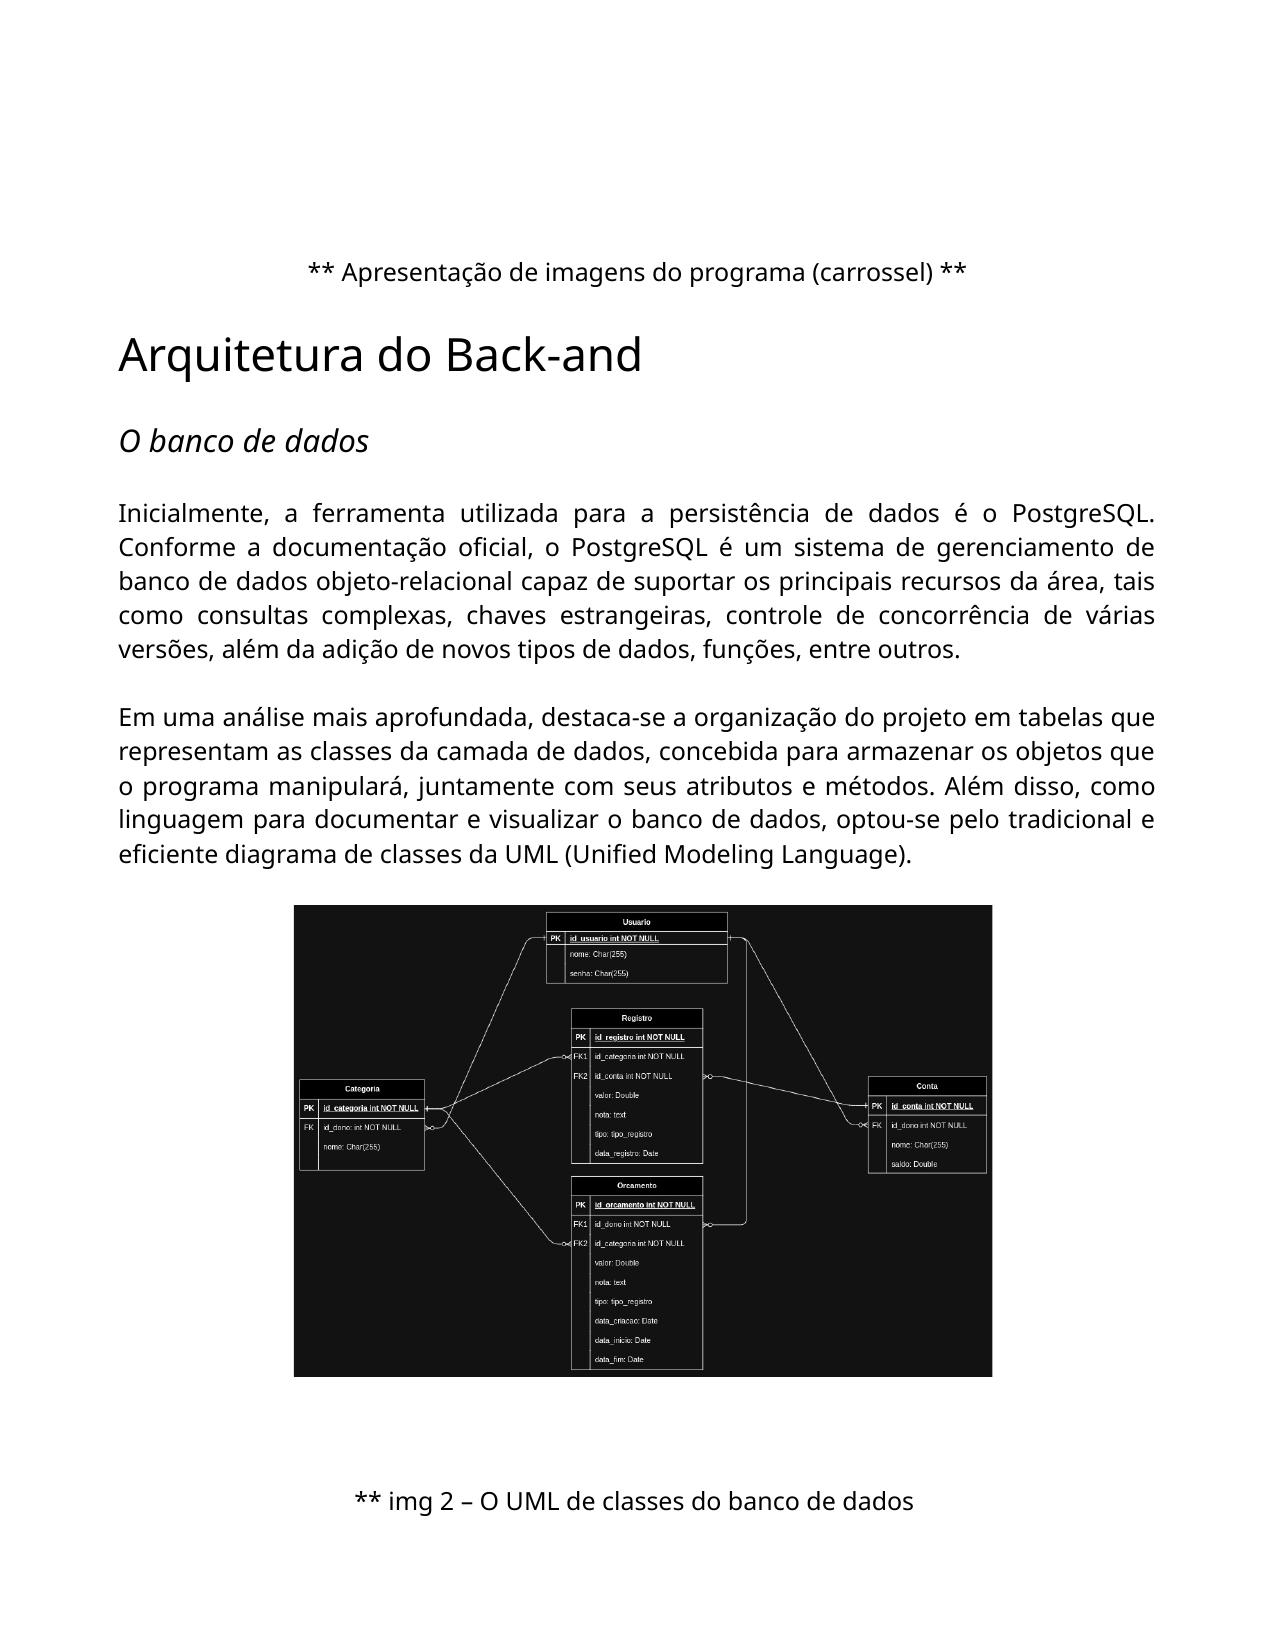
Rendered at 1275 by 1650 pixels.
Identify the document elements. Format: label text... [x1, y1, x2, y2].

text Arquitetura do Back-and [118, 322, 1157, 385]
text Inicialmente, a ferramenta utilizada para a persistência de dados é o PostgreSQL. Conforme a documentação oficial, o PostgreSQL é um sistema de gerenciamento de banco de dados objeto-relacional capaz de suportar os principais recursos da área, tais como consultas complexas, chaves estrangeiras, controle de concorrência de várias versões, além da adição de novos tipos de dados, funções, entre outros. [118, 496, 1157, 666]
text O banco de dados [118, 419, 1157, 462]
picture [293, 905, 993, 1377]
text ** Apresentação de imagens do programa (carrossel) ** [118, 254, 1157, 288]
text ** img 2 – O UML de classes do banco de dados [118, 1483, 1157, 1517]
text Em uma análise mais aprofundada, destaca-se a organização do projeto em tabelas que representam as classes da camada de dados, concebida para armazenar os objetos que o programa manipulará, juntamente com seus atributos e métodos. Além disso, como linguagem para documentar e visualizar o banco de dados, optou-se pelo tradicional e eficiente diagrama de classes da UML (Unified Modeling Language). [118, 700, 1157, 870]
